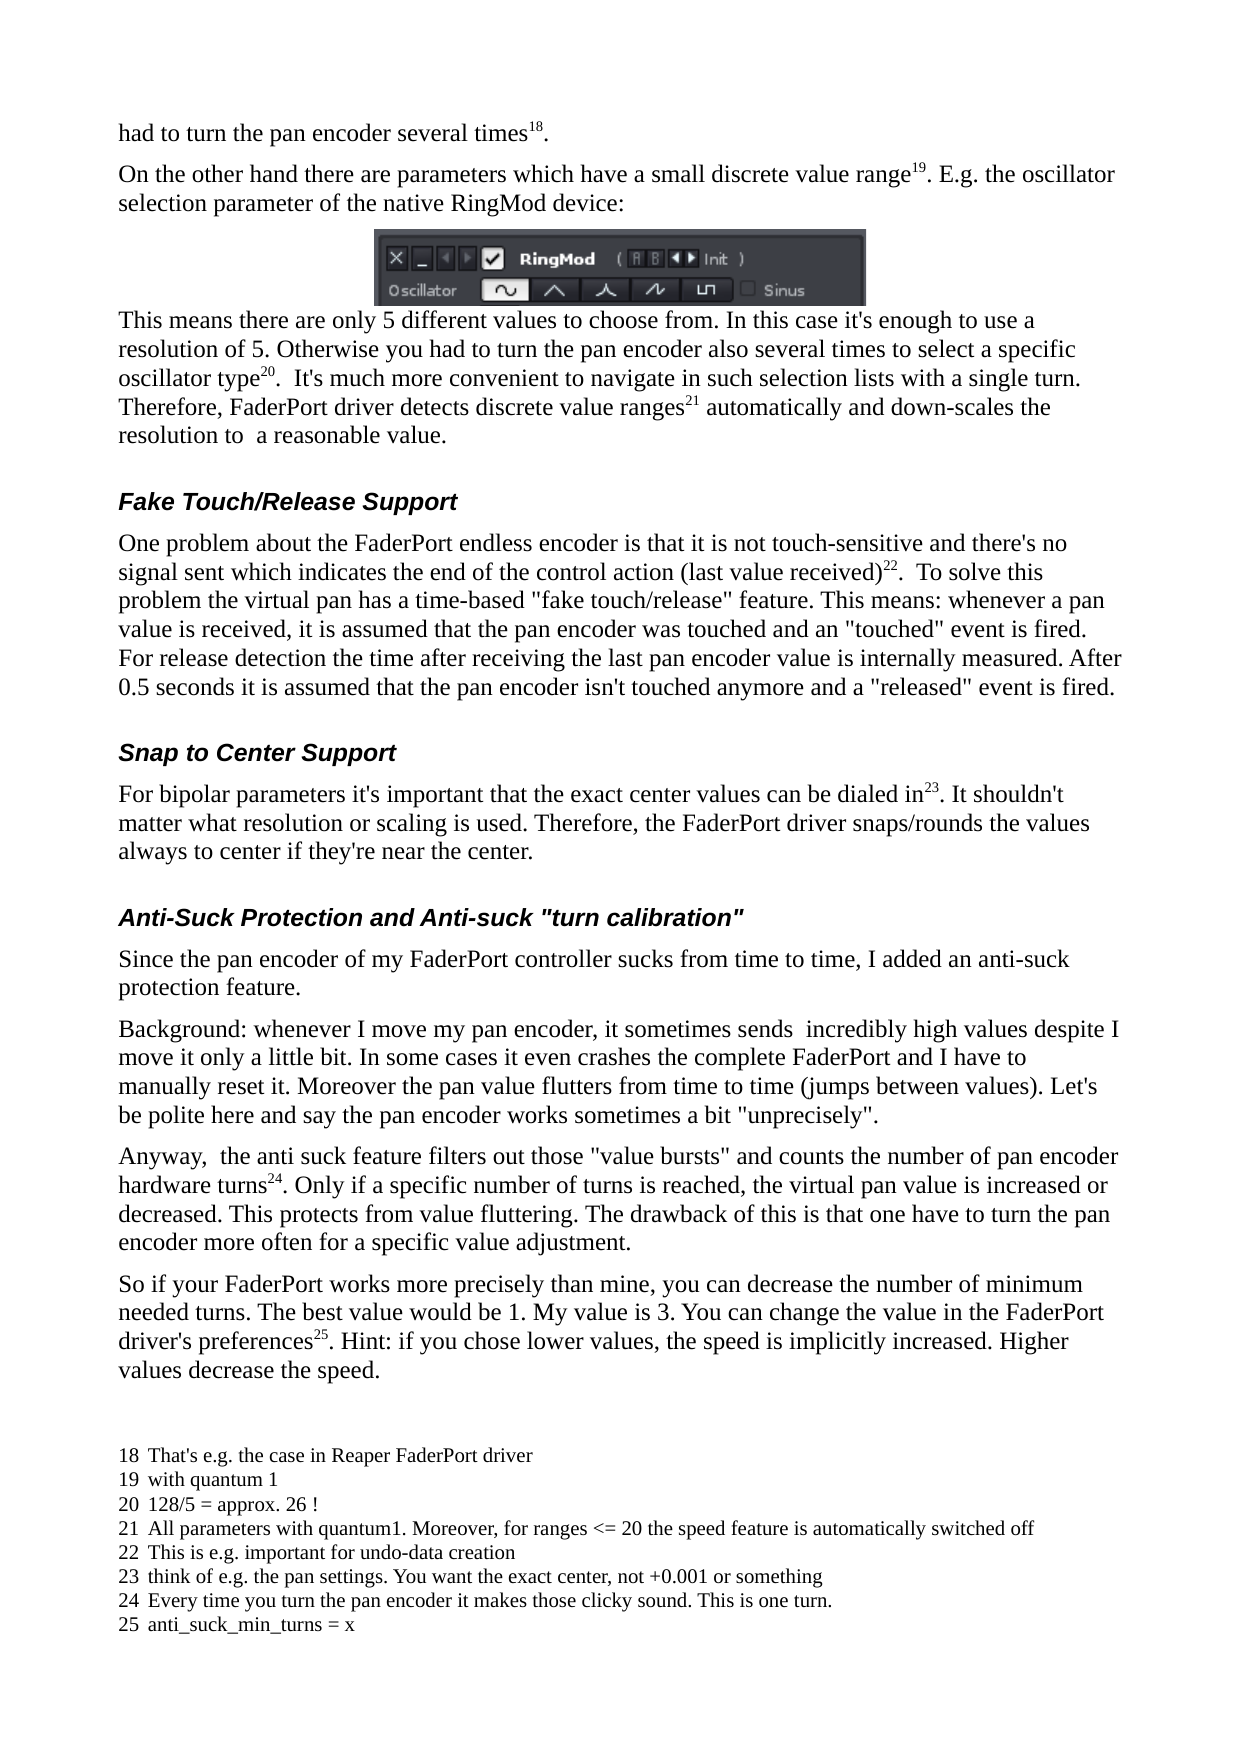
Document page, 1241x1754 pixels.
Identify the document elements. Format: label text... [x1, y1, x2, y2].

text This means there are only 5 different values to choose from. In this case it's enough to use a resolution of 5. Otherwise you had to turn the pan encoder also several times to select a specific oscillator type. It's much more convenient to navigate in such selection lists with a single turn. Therefore, FaderPort driver detects discrete value ranges automatically and down-scales the resolution to a reasonable value. [118, 229, 1122, 449]
text Since the pan encoder of my FaderPort controller sucks from time to time, I added an anti-suck protection feature. [118, 944, 1122, 1001]
text with quantum 1 [118, 1467, 1122, 1491]
text Anyway, the anti suck feature filters out those "value bursts" and counts the number of pan encoder hardware turns. Only if a specific number of turns is reached, the virtual pan value is increased or decreased. This protects from value fluttering. The drawback of this is that one have to turn the pan encoder more often for a specific value adjustment. [118, 1141, 1122, 1256]
text That's e.g. the case in Reaper FaderPort driver [118, 1443, 1122, 1467]
text 128/5 = approx. 26 ! [118, 1491, 1122, 1516]
text For bipolar parameters it's important that the exact center values can be dialed in. It shouldn't matter what resolution or scaling is used. Therefore, the FaderPort driver snaps/rounds the values always to center if they're near the center. [118, 779, 1122, 865]
text think of e.g. the pan settings. You want the exact center, not +0.001 or something [118, 1564, 1122, 1588]
subtitle Fake Touch/Release Support [118, 487, 1122, 515]
text All parameters with quantum1. Moreover, for ranges <= 20 the speed feature is automatically switched off [118, 1516, 1122, 1539]
text anti_suck_min_turns = x [118, 1612, 1122, 1636]
text Background: whenever I move my pan encoder, it sometimes sends incredibly high values despite I move it only a little bit. In some cases it even crashes the complete FaderPort and I have to manually reset it. Moreover the pan value flutters from time to time (jumps between values). Let's be polite here and say the pan encoder works sometimes a bit "unprecisely". [118, 1014, 1122, 1129]
subtitle Snap to Center Support [118, 738, 1122, 766]
text Every time you turn the pan encoder it makes those clicky sound. This is one turn. [118, 1588, 1122, 1612]
text One problem about the FaderPort endless encoder is that it is not touch-sensitive and there's no signal sent which indicates the end of the control action (last value received). To solve this problem the virtual pan has a time-based "fake touch/release" feature. This means: whenever a pan value is received, it is assumed that the pan encoder was touched and an "touched" event is fired. For release detection the time after receiving the last pan encoder value is internally measured. After 0.5 seconds it is assumed that the pan encoder isn't touched anymore and a "released" event is fired. [118, 528, 1122, 700]
text On the other hand there are parameters which have a small discrete value range. E.g. the oscillator selection parameter of the native RingMod device: [118, 159, 1122, 217]
text had to turn the pan encoder several times. [118, 118, 1122, 147]
text So if your FaderPort works more precisely than mine, you can decrease the number of minimum needed turns. The best value would be 1. My value is 3. You can change the value in the FaderPort driver's preferences. Hint: if you chose lower values, the speed is implicitly increased. Higher values decrease the speed. [118, 1269, 1122, 1384]
subtitle Anti-Suck Protection and Anti-suck "turn calibration" [118, 903, 1122, 931]
picture [374, 229, 867, 306]
text This is e.g. important for undo-data creation [118, 1539, 1122, 1564]
